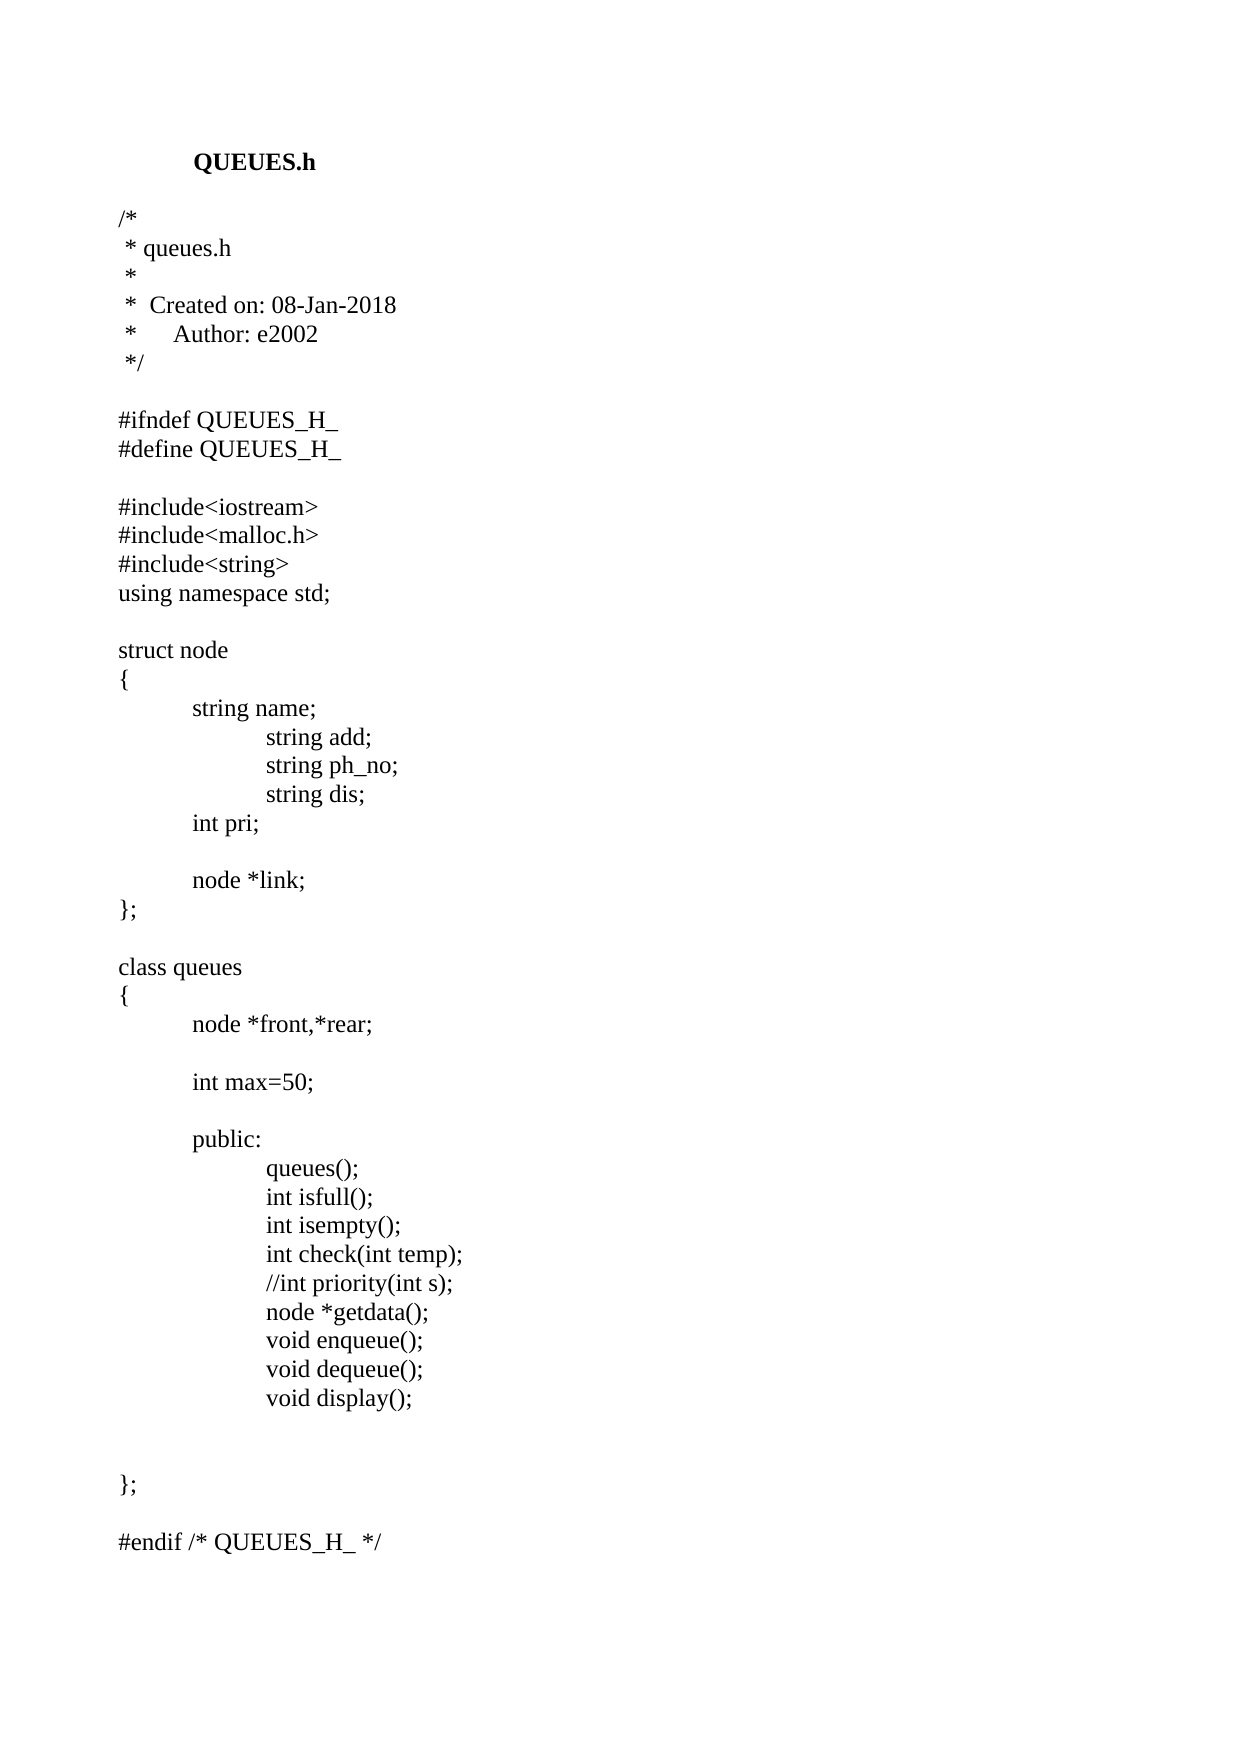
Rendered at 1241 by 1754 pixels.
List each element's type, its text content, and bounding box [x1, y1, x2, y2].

text /* [118, 204, 1122, 233]
text }; [118, 1469, 1122, 1498]
text int isempty(); [118, 1211, 1122, 1239]
text string add; [118, 722, 1122, 751]
text public: [118, 1124, 1122, 1153]
text }; [118, 894, 1122, 923]
text * Author: e2002 [118, 319, 1122, 348]
text void enqueue(); [118, 1326, 1122, 1354]
text string name; [118, 693, 1122, 722]
text { [118, 981, 1122, 1009]
text using namespace std; [118, 578, 1122, 607]
text #ifndef QUEUES_H_ [118, 406, 1122, 434]
text #include<iostream> [118, 492, 1122, 521]
text struct node [118, 636, 1122, 664]
text node *getdata(); [118, 1297, 1122, 1326]
text //int priority(int s); [118, 1268, 1122, 1297]
text node *front,*rear; [118, 1009, 1122, 1038]
text void display(); [118, 1383, 1122, 1412]
text * Created on: 08-Jan-2018 [118, 291, 1122, 319]
text { [118, 664, 1122, 693]
text #include<string> [118, 549, 1122, 578]
text int max=50; [118, 1067, 1122, 1096]
text int check(int temp); [118, 1239, 1122, 1268]
text #define QUEUES_H_ [118, 434, 1122, 463]
text void dequeue(); [118, 1354, 1122, 1383]
text * [118, 262, 1122, 291]
text #endif /* QUEUES_H_ */ [118, 1527, 1122, 1556]
text int isfull(); [118, 1182, 1122, 1211]
text queues(); [118, 1153, 1122, 1182]
text string dis; [118, 779, 1122, 808]
text */ [118, 348, 1122, 377]
text string ph_no; [118, 751, 1122, 779]
text node *link; [118, 866, 1122, 894]
text QUEUES.h [118, 147, 1122, 176]
text int pri; [118, 808, 1122, 837]
text * queues.h [118, 233, 1122, 262]
text #include<malloc.h> [118, 521, 1122, 549]
text class queues [118, 952, 1122, 981]
